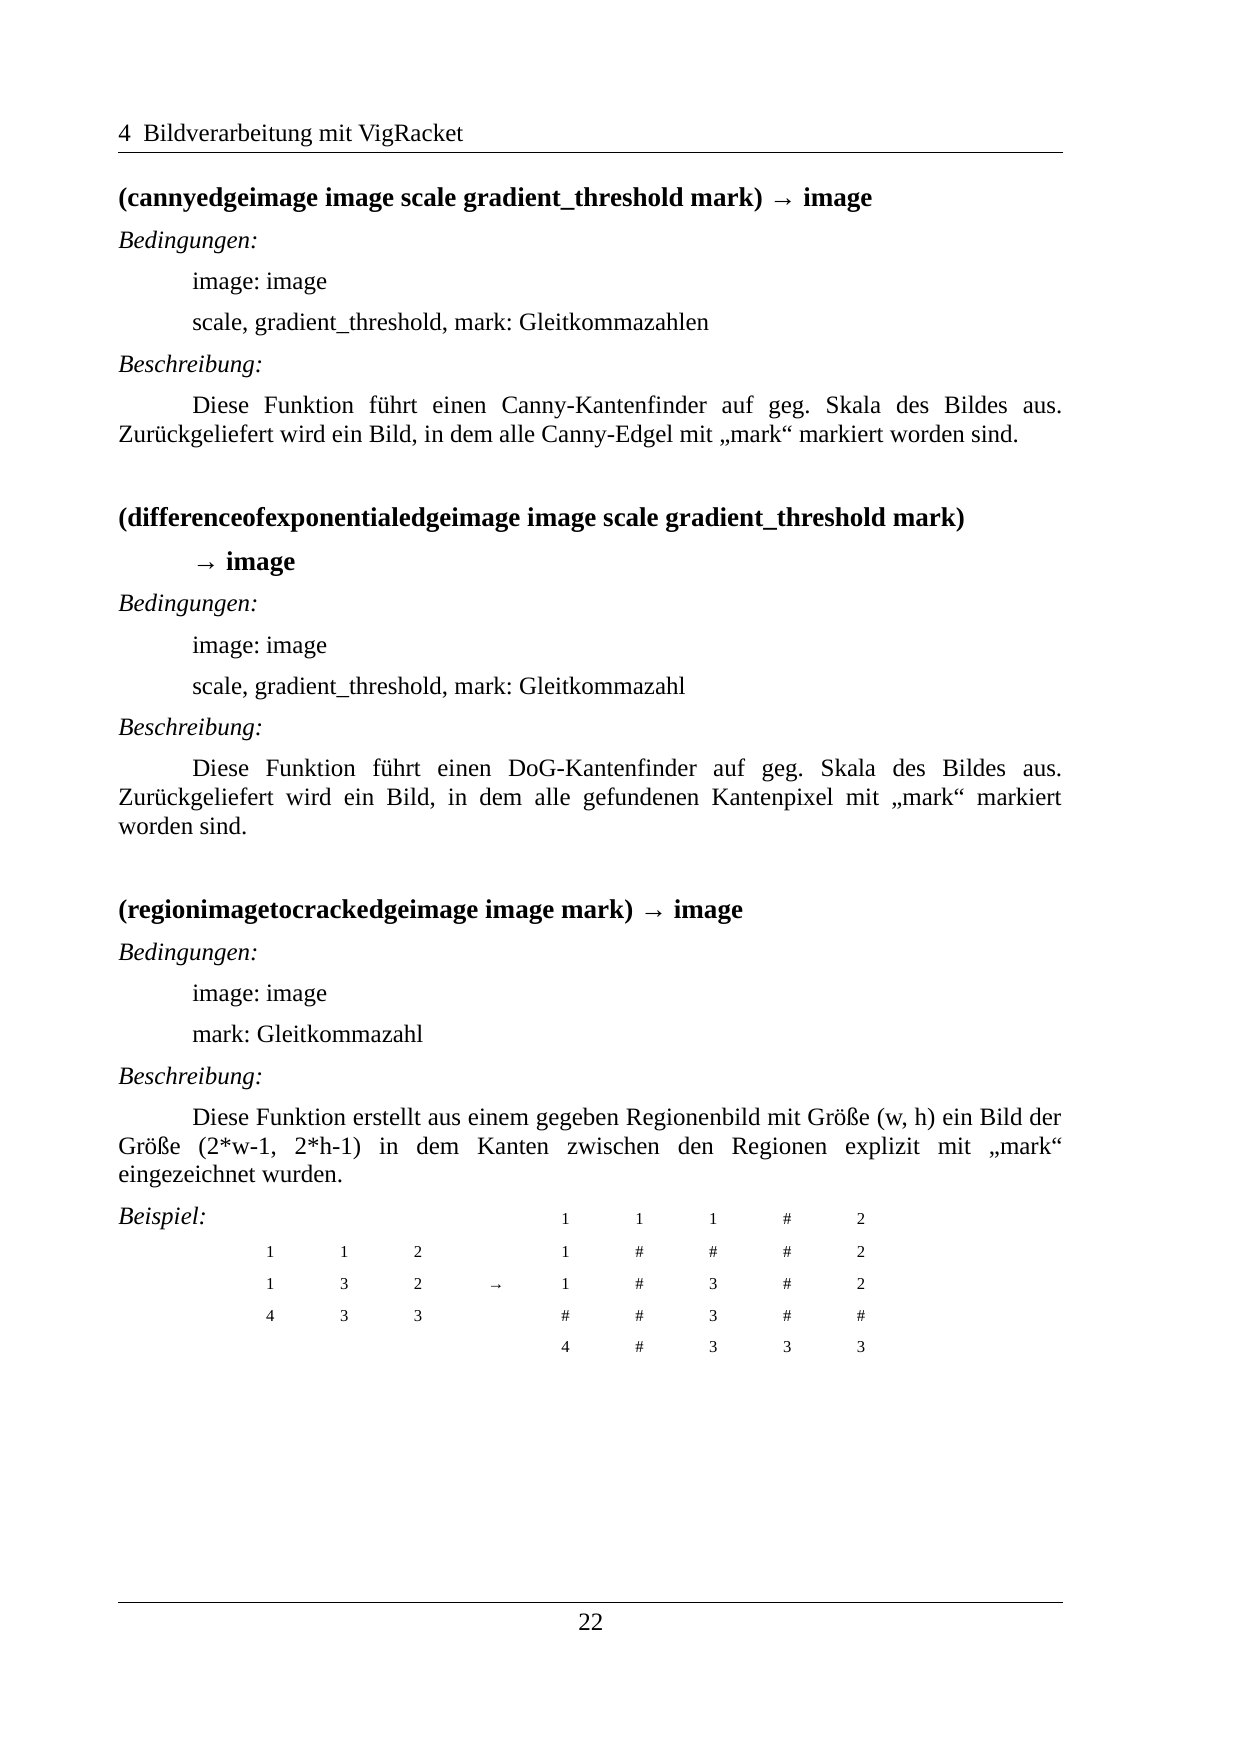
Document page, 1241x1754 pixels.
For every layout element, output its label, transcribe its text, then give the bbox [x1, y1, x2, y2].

text Beschreibung: [118, 712, 1063, 741]
text → image [118, 545, 1063, 576]
text Bedingungen: [118, 588, 1063, 617]
text 1 1 2 1 # # # 2 [118, 1242, 1063, 1261]
text image: image [118, 266, 1063, 295]
text Beispiel: 1 1 1 # 2 [118, 1201, 1063, 1229]
text scale, gradient_threshold, mark: Gleitkommazahl [118, 671, 1063, 700]
text image: image [118, 978, 1063, 1007]
text scale, gradient_threshold, mark: Gleitkommazahlen [118, 307, 1063, 336]
text 4 # 3 3 3 [118, 1337, 1063, 1356]
text image: image [118, 630, 1063, 658]
text 1 3 2 → 1 # 3 # 2 [118, 1274, 1063, 1293]
text Beschreibung: [118, 1061, 1063, 1089]
text mark: Gleitkommazahl [118, 1019, 1063, 1048]
text Bedingungen: [118, 937, 1063, 966]
text (differenceofexponentialedgeimage image scale gradient_threshold mark) [118, 501, 1063, 532]
text Diese Funktion erstellt aus einem gegeben Regionenbild mit Größe (w, h) ein Bild der Größe (2*w-1, 2*h-1) in dem Kanten zwischen den Regionen explizit mit „mark“ eingezeichnet wurden. [118, 1102, 1063, 1188]
text Beschreibung: [118, 349, 1063, 377]
text (regionimagetocrackedgeimage image mark) → image [118, 893, 1063, 924]
text Bedingungen: [118, 225, 1063, 254]
text 4 3 3 # # 3 # # [118, 1305, 1063, 1324]
text Diese Funktion führt einen Canny-Kantenfinder auf geg. Skala des Bildes aus. Zurückgeliefert wird ein Bild, in dem alle Canny-Edgel mit „mark“ markiert worden sind. [118, 390, 1063, 447]
text Diese Funktion führt einen DoG-Kantenfinder auf geg. Skala des Bildes aus. Zurückgeliefert wird ein Bild, in dem alle gefundenen Kantenpixel mit „mark“ markiert worden sind. [118, 753, 1063, 840]
text (cannyedgeimage image scale gradient_threshold mark) → image [118, 181, 1063, 212]
